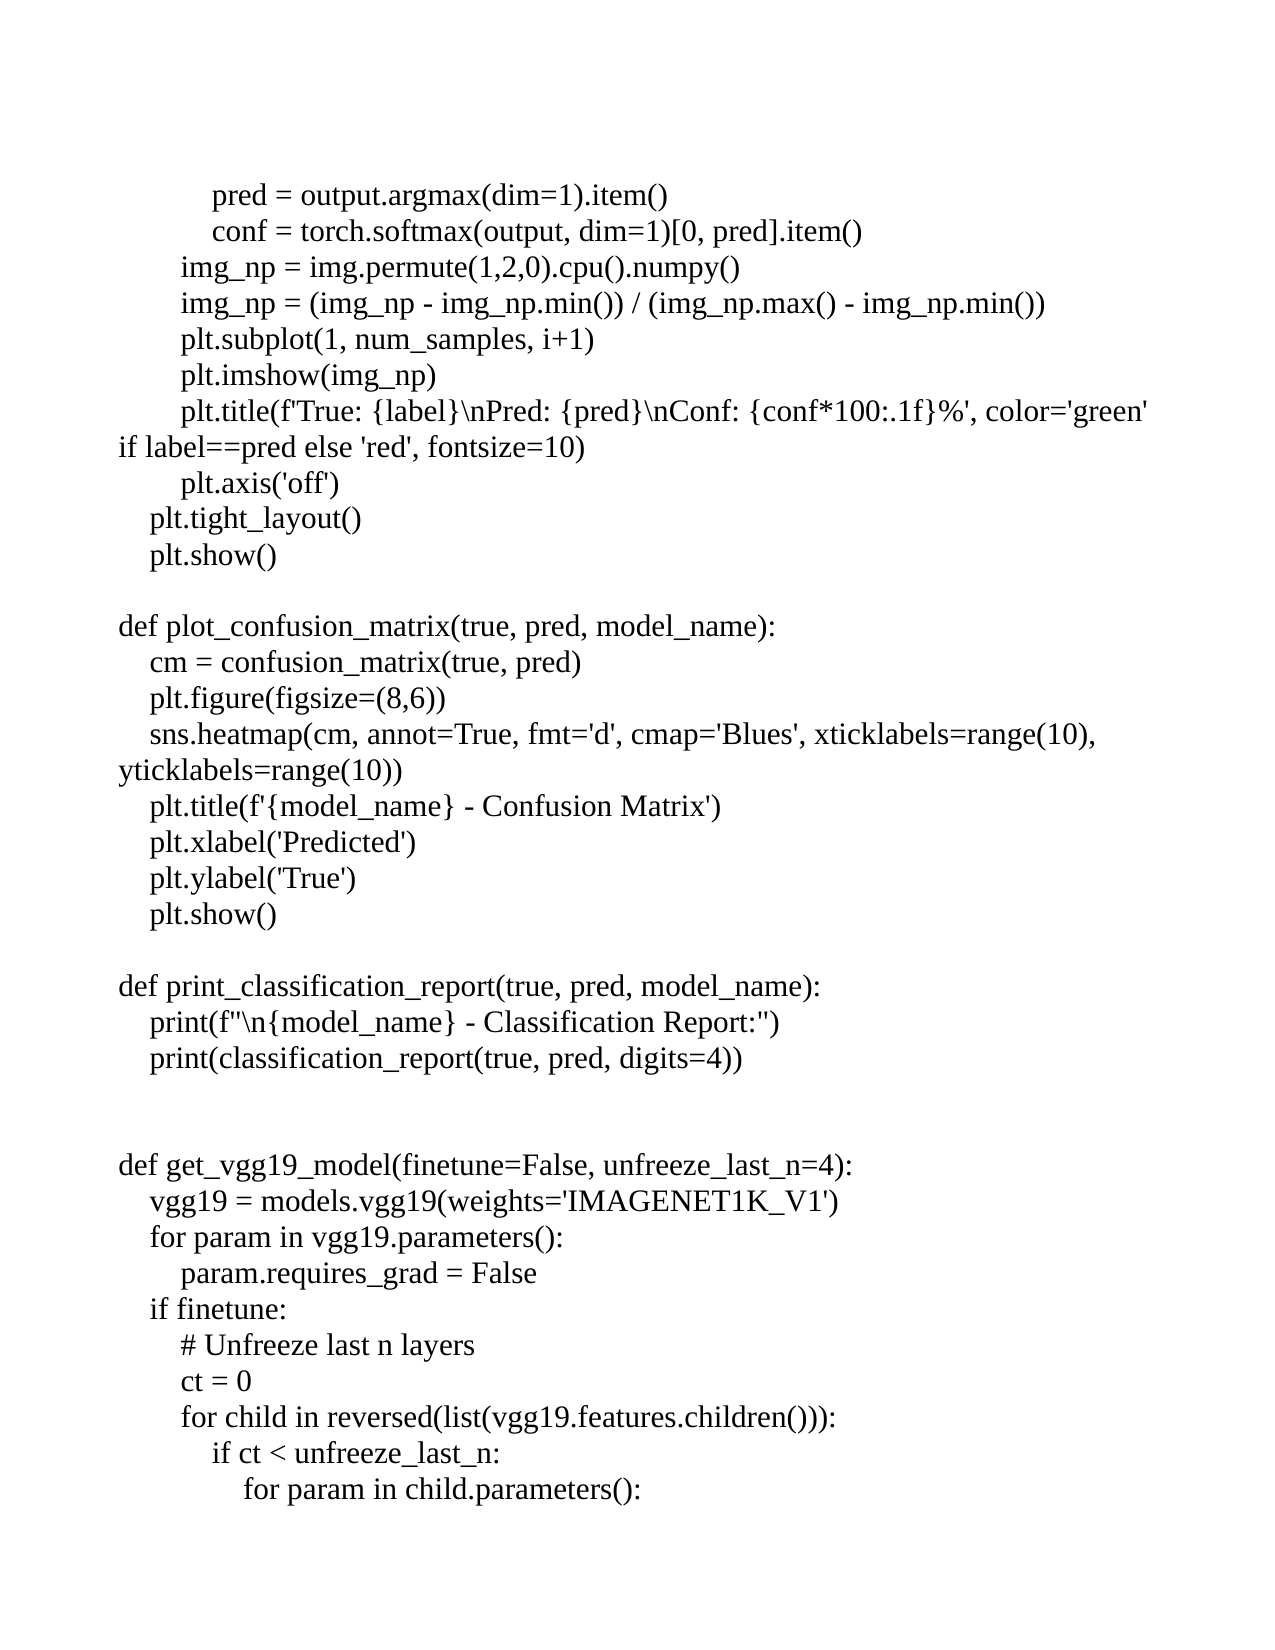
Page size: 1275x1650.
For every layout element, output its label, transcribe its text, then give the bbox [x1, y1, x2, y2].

text img_np = img.permute(1,2,0).cpu().numpy() [118, 248, 1157, 284]
text # Unfreeze last n layers [118, 1326, 1157, 1362]
text plt.ylabel('True') [118, 859, 1157, 895]
text plt.tight_layout() [118, 500, 1157, 536]
text plt.title(f'{model_name} - Confusion Matrix') [118, 787, 1157, 823]
text def plot_confusion_matrix(true, pred, model_name): [118, 608, 1157, 643]
text if finetune: [118, 1290, 1157, 1326]
text pred = output.argmax(dim=1).item() [118, 176, 1157, 212]
text plt.title(f'True: {label}\nPred: {pred}\nConf: {conf*100:.1f}%', color='green' if label==pred else 'red', fontsize=10) [118, 392, 1157, 464]
text conf = torch.softmax(output, dim=1)[0, pred].item() [118, 212, 1157, 248]
text cm = confusion_matrix(true, pred) [118, 643, 1157, 679]
text plt.show() [118, 536, 1157, 572]
text for param in vgg19.parameters(): [118, 1218, 1157, 1254]
text plt.figure(figsize=(8,6)) [118, 679, 1157, 715]
text for child in reversed(list(vgg19.features.children())): [118, 1398, 1157, 1434]
text plt.axis('off') [118, 464, 1157, 500]
text ct = 0 [118, 1362, 1157, 1398]
text plt.subplot(1, num_samples, i+1) [118, 320, 1157, 356]
text plt.xlabel('Predicted') [118, 823, 1157, 859]
text param.requires_grad = False [118, 1254, 1157, 1290]
text def get_vgg19_model(finetune=False, unfreeze_last_n=4): [118, 1147, 1157, 1183]
text print(f"\n{model_name} - Classification Report:") [118, 1003, 1157, 1039]
text print(classification_report(true, pred, digits=4)) [118, 1039, 1157, 1075]
text img_np = (img_np - img_np.min()) / (img_np.max() - img_np.min()) [118, 284, 1157, 320]
text if ct < unfreeze_last_n: [118, 1434, 1157, 1470]
text plt.imshow(img_np) [118, 356, 1157, 392]
text vgg19 = models.vgg19(weights='IMAGENET1K_V1') [118, 1183, 1157, 1218]
text def print_classification_report(true, pred, model_name): [118, 967, 1157, 1003]
text plt.show() [118, 895, 1157, 931]
text for param in child.parameters(): [118, 1470, 1157, 1506]
text sns.heatmap(cm, annot=True, fmt='d', cmap='Blues', xticklabels=range(10), yticklabels=range(10)) [118, 715, 1157, 787]
